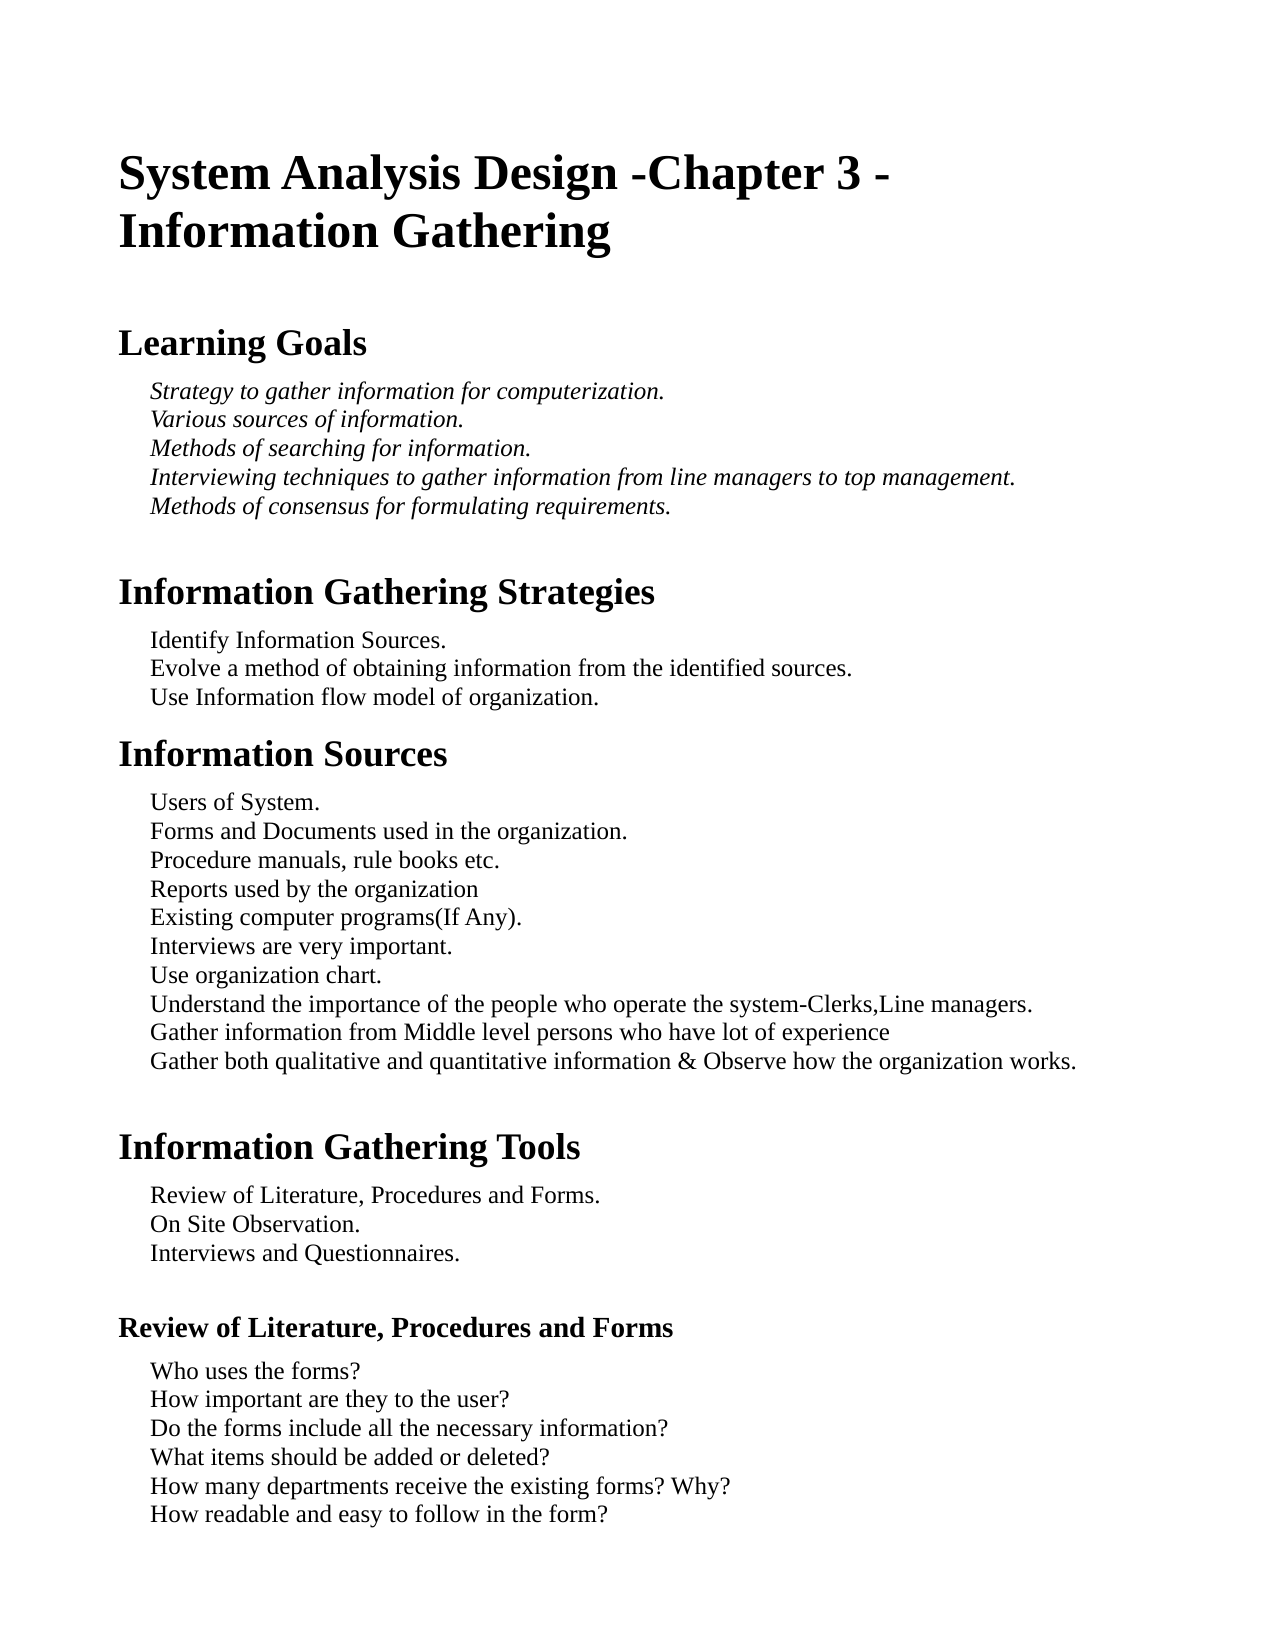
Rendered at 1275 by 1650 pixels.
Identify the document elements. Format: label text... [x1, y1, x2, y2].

text  Reports used by the organization [118, 874, 1157, 902]
text  What items should be added or deleted? [118, 1442, 1157, 1471]
subtitle Information Gathering Strategies [118, 569, 1157, 612]
text  Users of System. [118, 787, 1157, 816]
text  Do the forms include all the necessary information? [118, 1413, 1157, 1442]
text  How important are they to the user? [118, 1384, 1157, 1413]
text  Strategy to gather information for computerization. [118, 376, 1157, 404]
text  Identify Information Sources. [118, 625, 1157, 653]
text  Review of Literature, Procedures and Forms. [118, 1180, 1157, 1209]
text  Use Information flow model of organization. [118, 682, 1157, 711]
subtitle Information Sources [118, 732, 1157, 775]
subtitle Review of Literature, Procedures and Forms [118, 1310, 1157, 1343]
text  How many departments receive the existing forms? Why? [118, 1471, 1157, 1499]
text  Interviews are very important. [118, 931, 1157, 960]
text  Forms and Documents used in the organization. [118, 816, 1157, 845]
text  Existing computer programs(If Any). [118, 902, 1157, 931]
subtitle System Analysis Design -Chapter 3 - Information Gathering [118, 143, 1157, 258]
text  How readable and easy to follow in the form? [118, 1499, 1157, 1528]
text  Interviews and Questionnaires. [118, 1238, 1157, 1266]
text  Various sources of information. [118, 404, 1157, 433]
text  Gather information from Middle level persons who have lot of experience [118, 1017, 1157, 1046]
text  Methods of searching for information. [118, 433, 1157, 462]
text  Understand the importance of the people who operate the system-Clerks,Line managers. [118, 989, 1157, 1017]
text  On Site Observation. [118, 1209, 1157, 1238]
text  Methods of consensus for formulating requirements. [118, 491, 1157, 519]
text  Evolve a method of obtaining information from the identified sources. [118, 653, 1157, 682]
text  Interviewing techniques to gather information from line managers to top management. [118, 462, 1157, 491]
text  Who uses the forms? [118, 1356, 1157, 1384]
subtitle Information Gathering Tools [118, 1124, 1157, 1168]
subtitle Learning Goals [118, 320, 1157, 363]
text  Gather both qualitative and quantitative information & Observe how the organization works. [118, 1046, 1157, 1075]
text  Procedure manuals, rule books etc. [118, 845, 1157, 874]
text  Use organization chart. [118, 960, 1157, 989]
